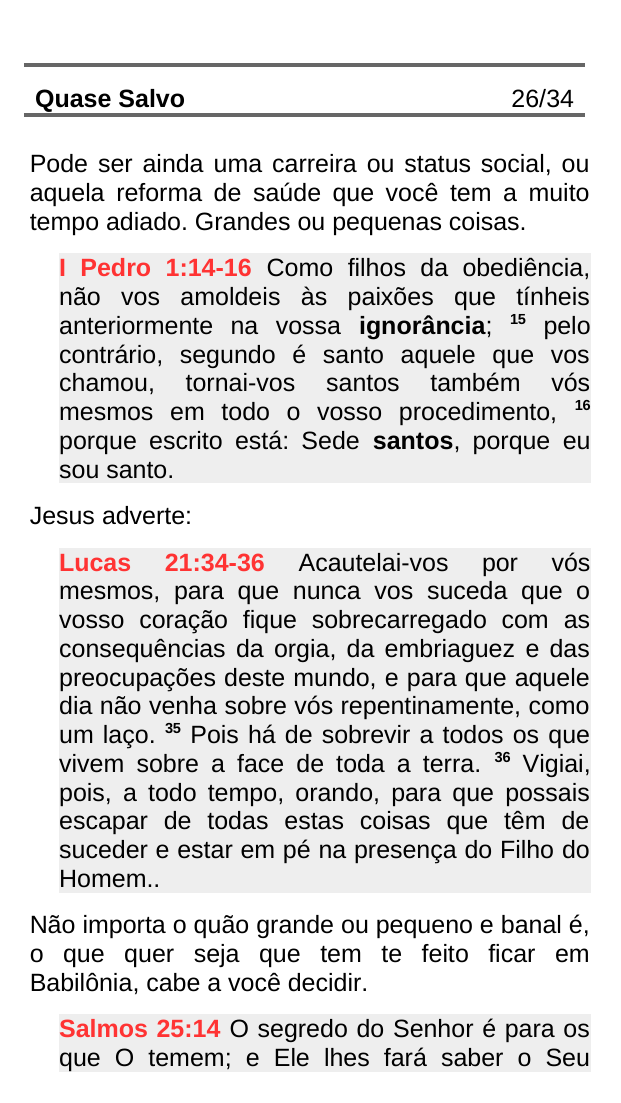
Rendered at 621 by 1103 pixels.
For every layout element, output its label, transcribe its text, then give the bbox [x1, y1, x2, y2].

text Salmos 25:14 O segredo do Senhor é para os que O temem; e Ele lhes fará saber o Seu [59, 1014, 591, 1072]
text Lucas 21:34-36 Acautelai-vos por vós mesmos, para que nunca vos suceda que o vosso coração fique sobrecarregado com as consequências da orgia, da embriaguez e das preocupações deste mundo, e para que aquele dia não venha sobre vós repentinamente, como um laço. 35 Pois há de sobrevir a todos os que vivem sobre a face de toda a terra. 36 Vigiai, pois, a todo tempo, orando, para que possais escapar de todas estas coisas que têm de suceder e estar em pé na presença do Filho do Homem.. [59, 548, 591, 893]
text Não importa o quão grande ou pequeno e banal é, o que quer seja que tem te feito ficar em Babilônia, cabe a você decidir. [29, 910, 591, 997]
text I Pedro 1:14-16 Como filhos da obediência, não vos amoldeis às paixões que tínheis anteriormente na vossa ignorância; 15 pelo contrário, segundo é santo aquele que vos chamou, tornai-vos santos também vós mesmos em todo o vosso procedimento, 16 porque escrito está: Sede santos, porque eu sou santo. [59, 253, 591, 483]
text Pode ser ainda uma carreira ou status social, ou aquela reforma de saúde que você tem a muito tempo adiado. Grandes ou pequenas coisas. [29, 149, 591, 236]
text Jesus adverte: [29, 501, 591, 530]
